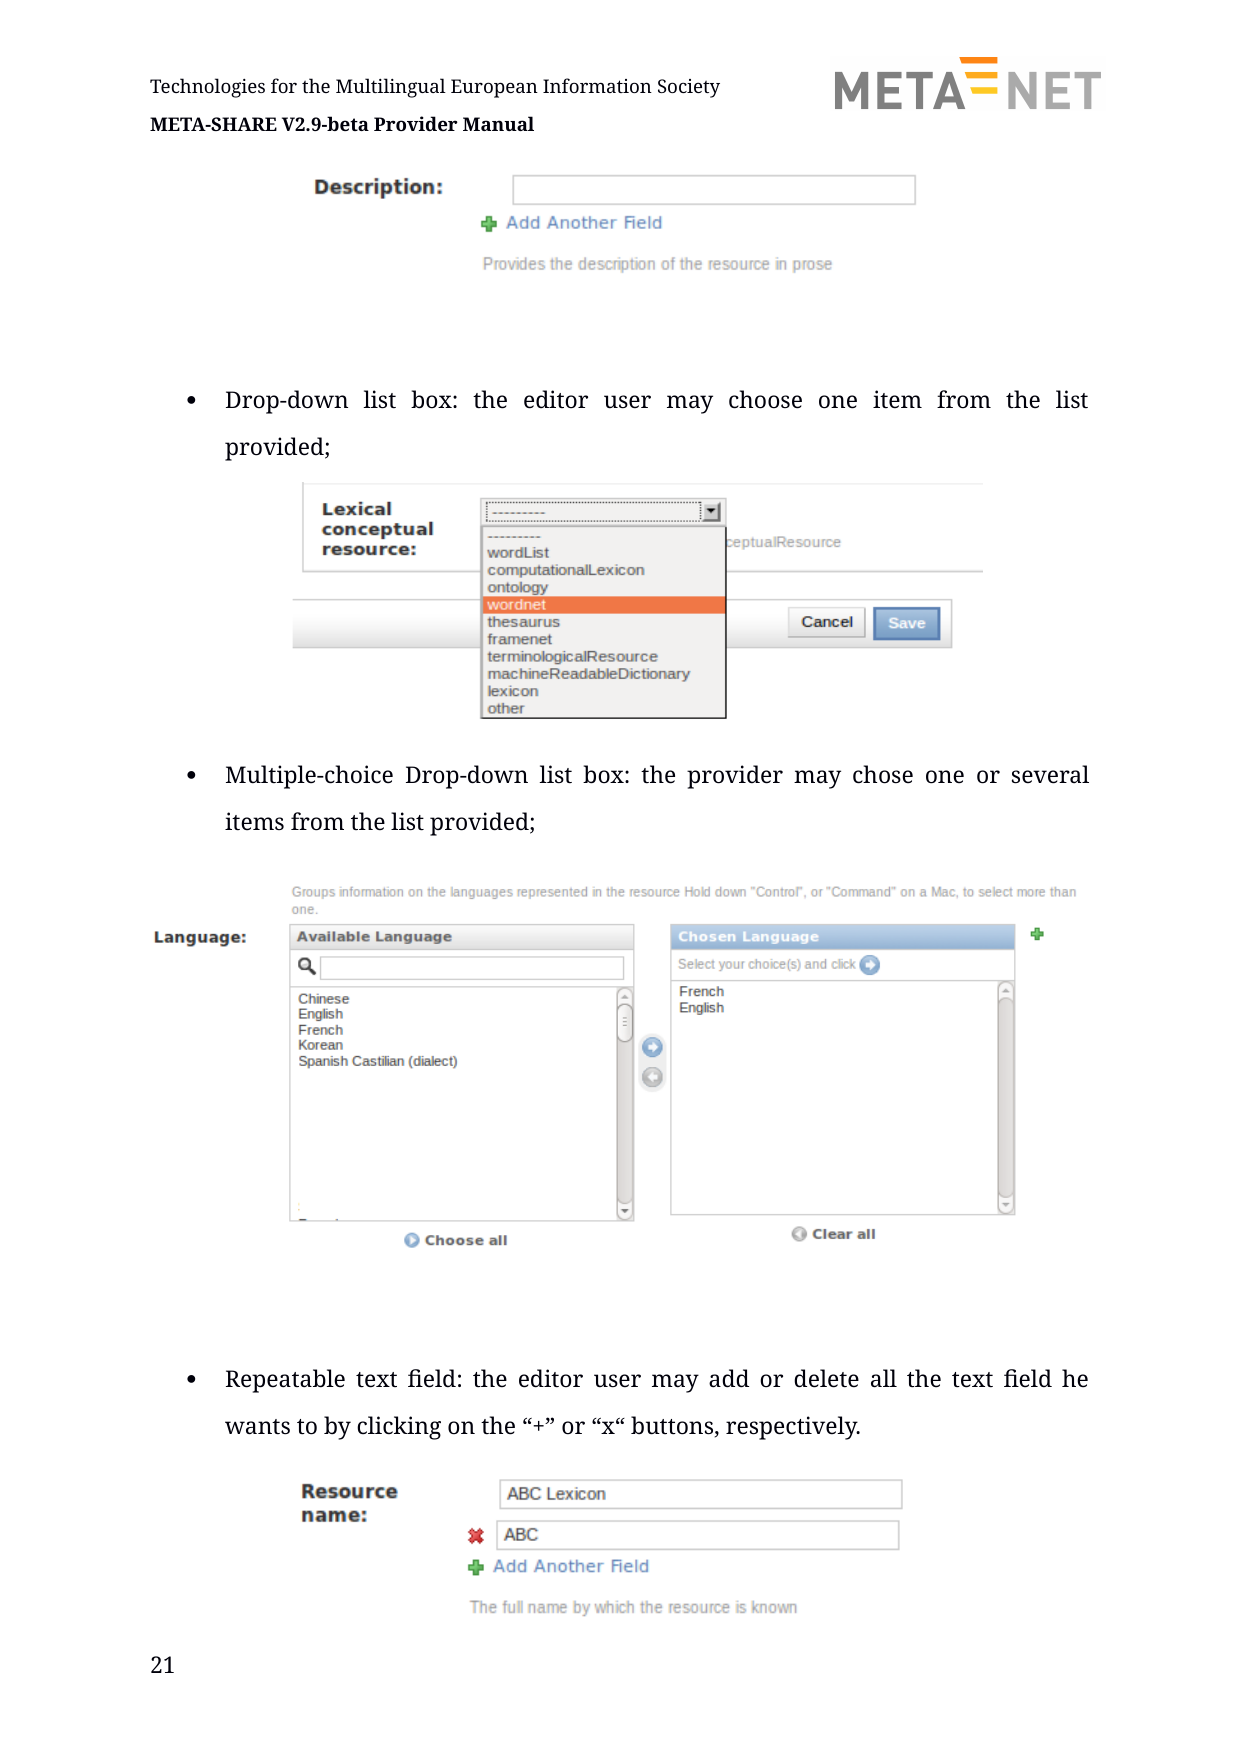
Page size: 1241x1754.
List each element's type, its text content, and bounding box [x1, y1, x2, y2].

list Drop-down list box: the editor user may choose one item from the list provided; [187, 384, 1090, 462]
picture [298, 1468, 928, 1626]
picture [292, 482, 983, 727]
list Multiple-choice Drop-down list box: the provider may chose one or several items from the list provided; [187, 759, 1090, 837]
list Repeatable text field: the editor user may add or delete all the text field he wants to by clicking on the “+” or “x“ buttons, respectively. [187, 1363, 1090, 1441]
picture [830, 56, 1106, 111]
picture [300, 162, 935, 278]
picture [150, 883, 1091, 1254]
